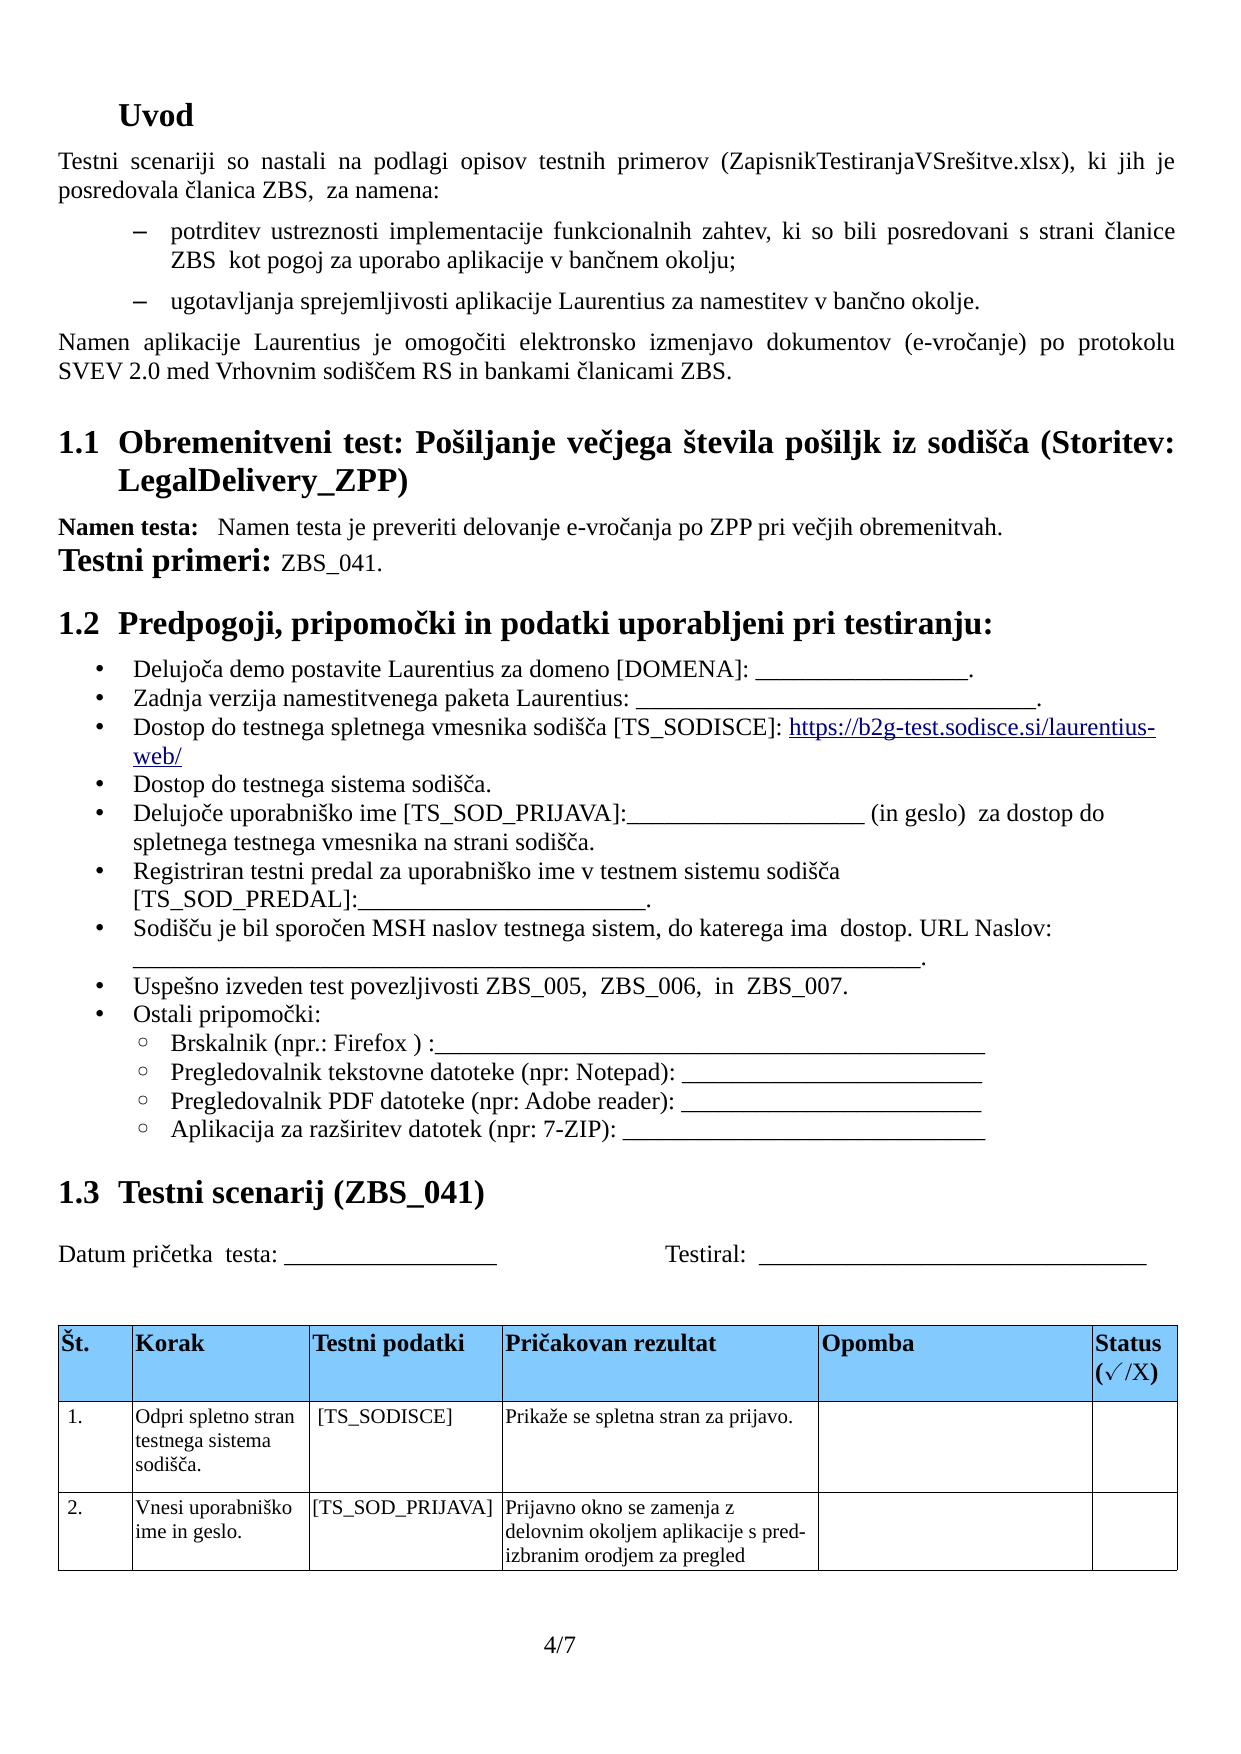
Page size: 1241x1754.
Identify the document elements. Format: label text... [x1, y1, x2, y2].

list Dostop do testnega spletnega vmesnika sodišča [TS_SODISCE]: https://b2g-test.sodisce.si/laurentius-web/ [95, 712, 1177, 769]
list Brskalnik (npr.: Firefox ) :____________________________________________ [133, 1028, 1177, 1057]
table_header Testni podatki [310, 1326, 502, 1401]
list potrditev ustreznosti implementacije funkcionalnih zahtev, ki so bili posredovani s strani članice ZBS kot pogoj za uporabo aplikacije v bančnem okolju; [133, 216, 1177, 274]
subtitle Uvod [58, 95, 1177, 134]
table_cell Prijavno okno se zamenja z delovnim okoljem aplikacije s pred-izbranim orodjem za pregled [503, 1493, 818, 1570]
list Sodišču je bil sporočen MSH naslov testnega sistem, do katerega ima dostop. URL Naslov: _______________________________________________________________. [95, 913, 1177, 971]
table_header Opomba [819, 1326, 1092, 1401]
table_cell [59, 1402, 132, 1492]
list Zadnja verzija namestitvenega paketa Laurentius: ________________________________. [95, 683, 1177, 712]
table_header Korak [133, 1326, 309, 1401]
text Testni scenariji so nastali na podlagi opisov testnih primerov (ZapisnikTestiranjaVSrešitve.xlsx), ki jih je posredovala članica ZBS, za namena: [58, 146, 1177, 204]
text Namen testa: Namen testa je preveriti delovanje e-vročanja po ZPP pri večjih obremenitvah. [58, 512, 1177, 540]
list Aplikacija za razširitev datotek (npr: 7-ZIP): _____________________________ [133, 1114, 1177, 1143]
text Datum pričetka testa: _________________ Testiral: _______________________________ [58, 1239, 1177, 1268]
subtitle Testni scenarij (ZBS_041) [58, 1172, 1177, 1210]
table_cell Vnesi uporabniško ime in geslo. [133, 1493, 309, 1570]
table_cell Prikaže se spletna stran za prijavo. [503, 1402, 818, 1492]
table_header Pričakovan rezultat [503, 1326, 818, 1401]
table_cell [TS_SODISCE] [310, 1402, 502, 1492]
table_cell Odpri spletno stran testnega sistema sodišča. [133, 1402, 309, 1492]
list Registriran testni predal za uporabniško ime v testnem sistemu sodišča [TS_SOD_PREDAL]:_______________________. [95, 856, 1177, 913]
list Delujoča demo postavite Laurentius za domeno [DOMENA]: _________________. [95, 654, 1177, 683]
table_cell [59, 1493, 132, 1570]
text Testni primeri: ZBS_041. [58, 540, 1177, 579]
list ugotavljanja sprejemljivosti aplikacije Laurentius za namestitev v bančno okolje. [133, 286, 1177, 315]
list Delujoče uporabniško ime [TS_SOD_PRIJAVA]:___________________ (in geslo) za dostop do spletnega testnega vmesnika na strani sodišča. [95, 798, 1177, 856]
table_cell [819, 1402, 1092, 1492]
list Pregledovalnik tekstovne datoteke (npr: Notepad): ________________________ [133, 1057, 1177, 1086]
subtitle Obremenitveni test: Pošiljanje večjega števila pošiljk iz sodišča (Storitev: LegalDelivery_ZPP) [58, 422, 1177, 499]
list Dostop do testnega sistema sodišča. [95, 769, 1177, 798]
table_header Št. [59, 1326, 132, 1401]
list Uspešno izveden test povezljivosti ZBS_005, ZBS_006, in ZBS_007. [95, 971, 1177, 999]
table_cell [TS_SOD_PRIJAVA] [310, 1493, 502, 1570]
subtitle Predpogoji, pripomočki in podatki uporabljeni pri testiranju: [58, 604, 1177, 642]
text Namen aplikacije Laurentius je omogočiti elektronsko izmenjavo dokumentov (e-vročanje) po protokolu SVEV 2.0 med Vrhovnim sodiščem RS in bankami članicami ZBS. [58, 327, 1177, 385]
table_cell [1093, 1402, 1177, 1492]
table_cell [819, 1493, 1092, 1570]
list Pregledovalnik PDF datoteke (npr: Adobe reader): ________________________ [133, 1086, 1177, 1114]
list Ostali pripomočki: [95, 999, 1177, 1028]
table_cell [1093, 1493, 1177, 1570]
table_header Status (✓/X) [1093, 1326, 1177, 1401]
